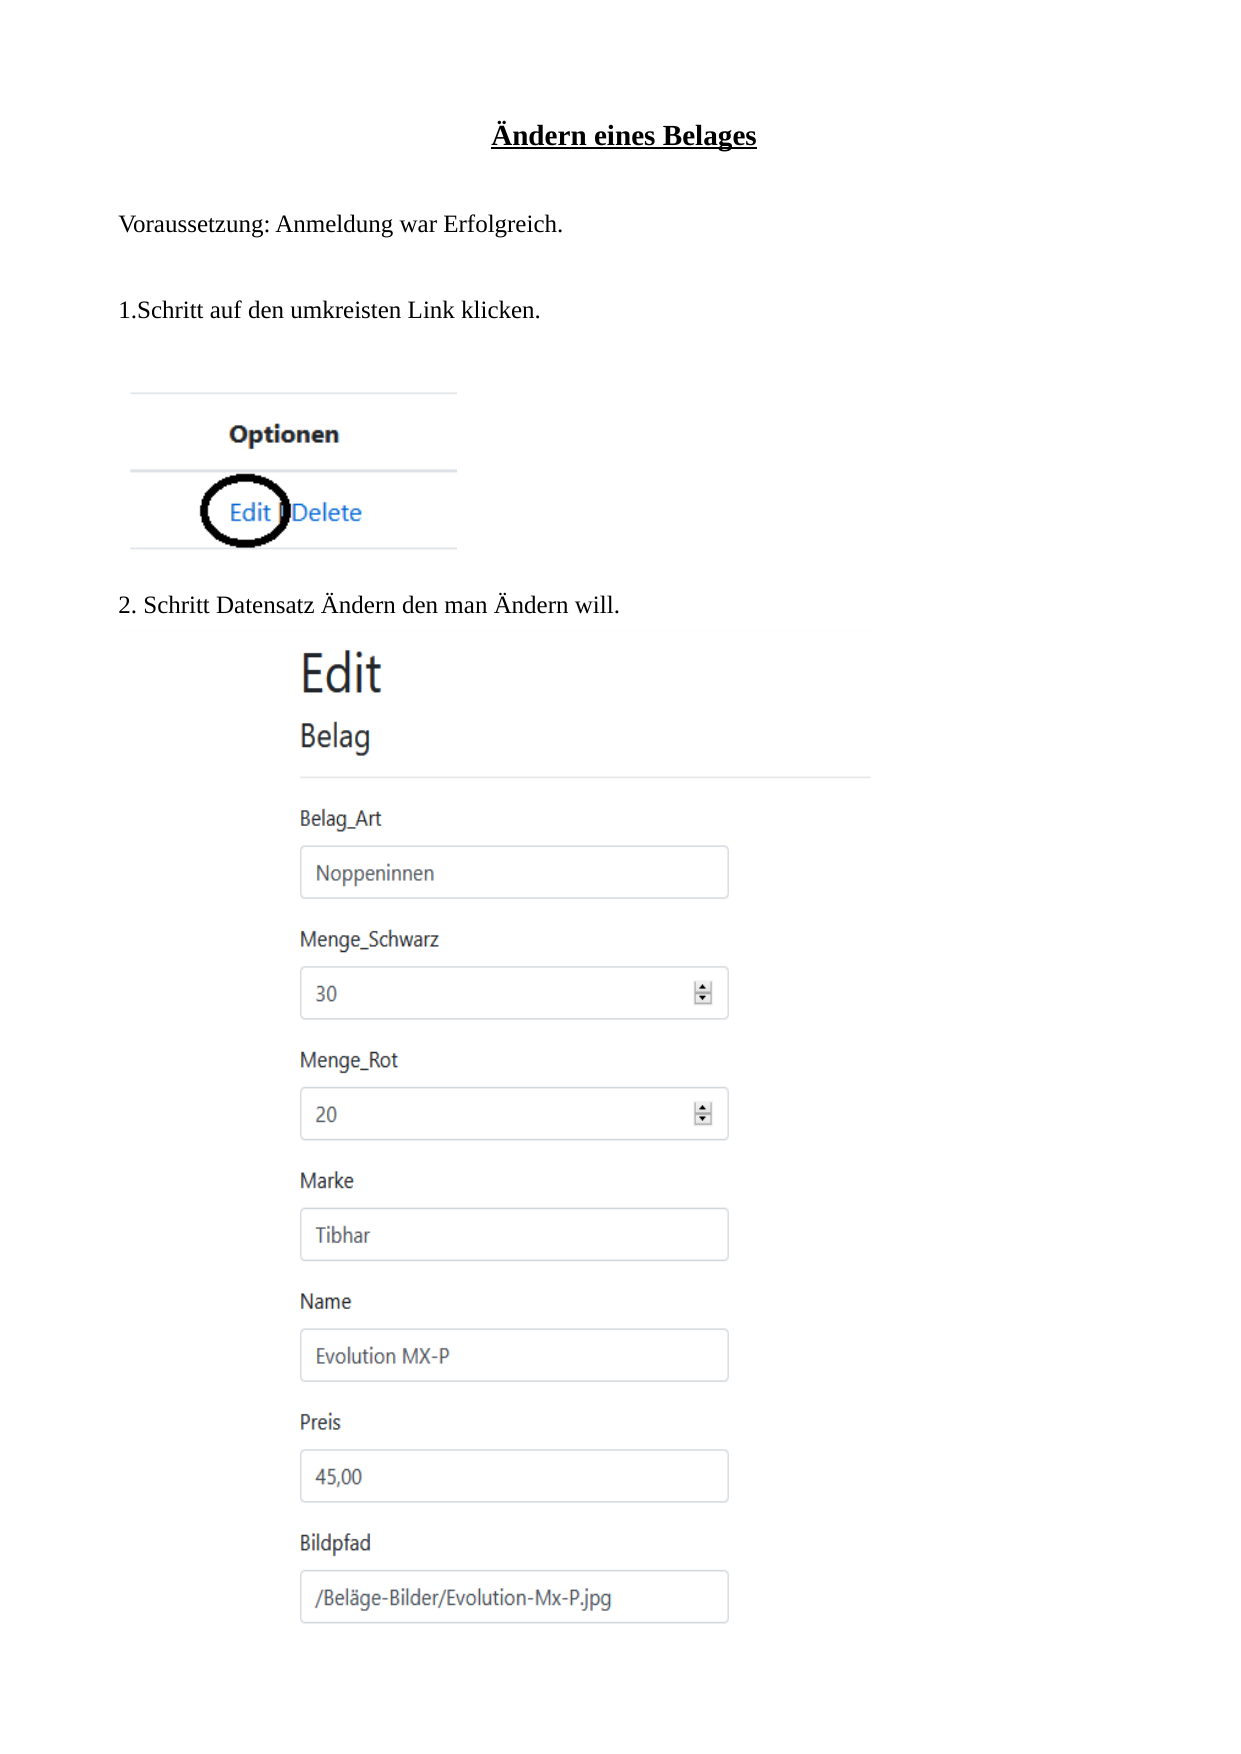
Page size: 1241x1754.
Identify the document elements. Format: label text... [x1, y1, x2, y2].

text Ändern eines Belages [118, 118, 1122, 152]
picture [130, 341, 457, 562]
picture [119, 628, 871, 1639]
text 1.Schritt auf den umkreisten Link klicken. [118, 295, 1122, 324]
text 2. Schritt Datensatz Ändern den man Ändern will. [118, 590, 1122, 619]
text Voraussetzung: Anmeldung war Erfolgreich. [118, 209, 1122, 238]
